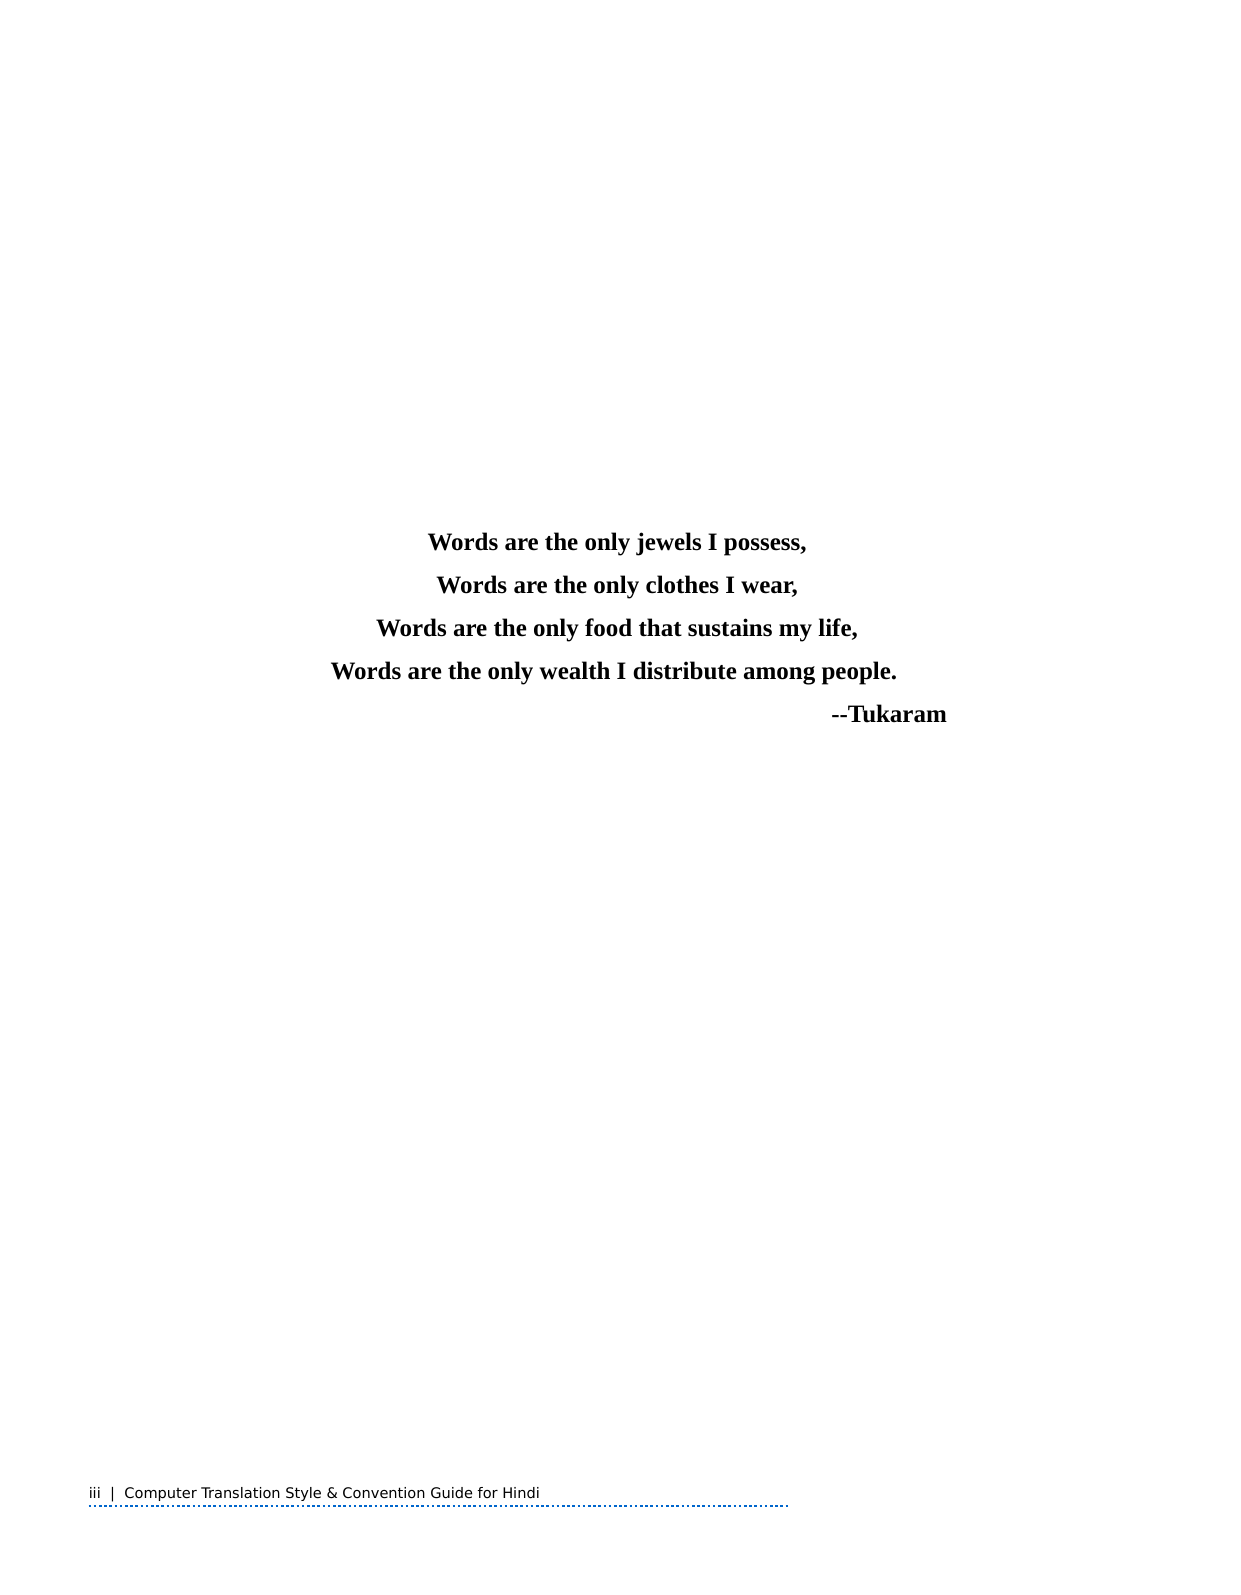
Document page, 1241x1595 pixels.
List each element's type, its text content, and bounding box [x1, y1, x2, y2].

text Words are the only clothes I wear, [88, 570, 1152, 599]
text --Tukaram [88, 699, 1152, 728]
text Words are the only wealth I distribute among people. [88, 656, 1152, 685]
text Words are the only food that sustains my life, [88, 613, 1152, 642]
text Words are the only jewels I possess, [88, 527, 1152, 556]
